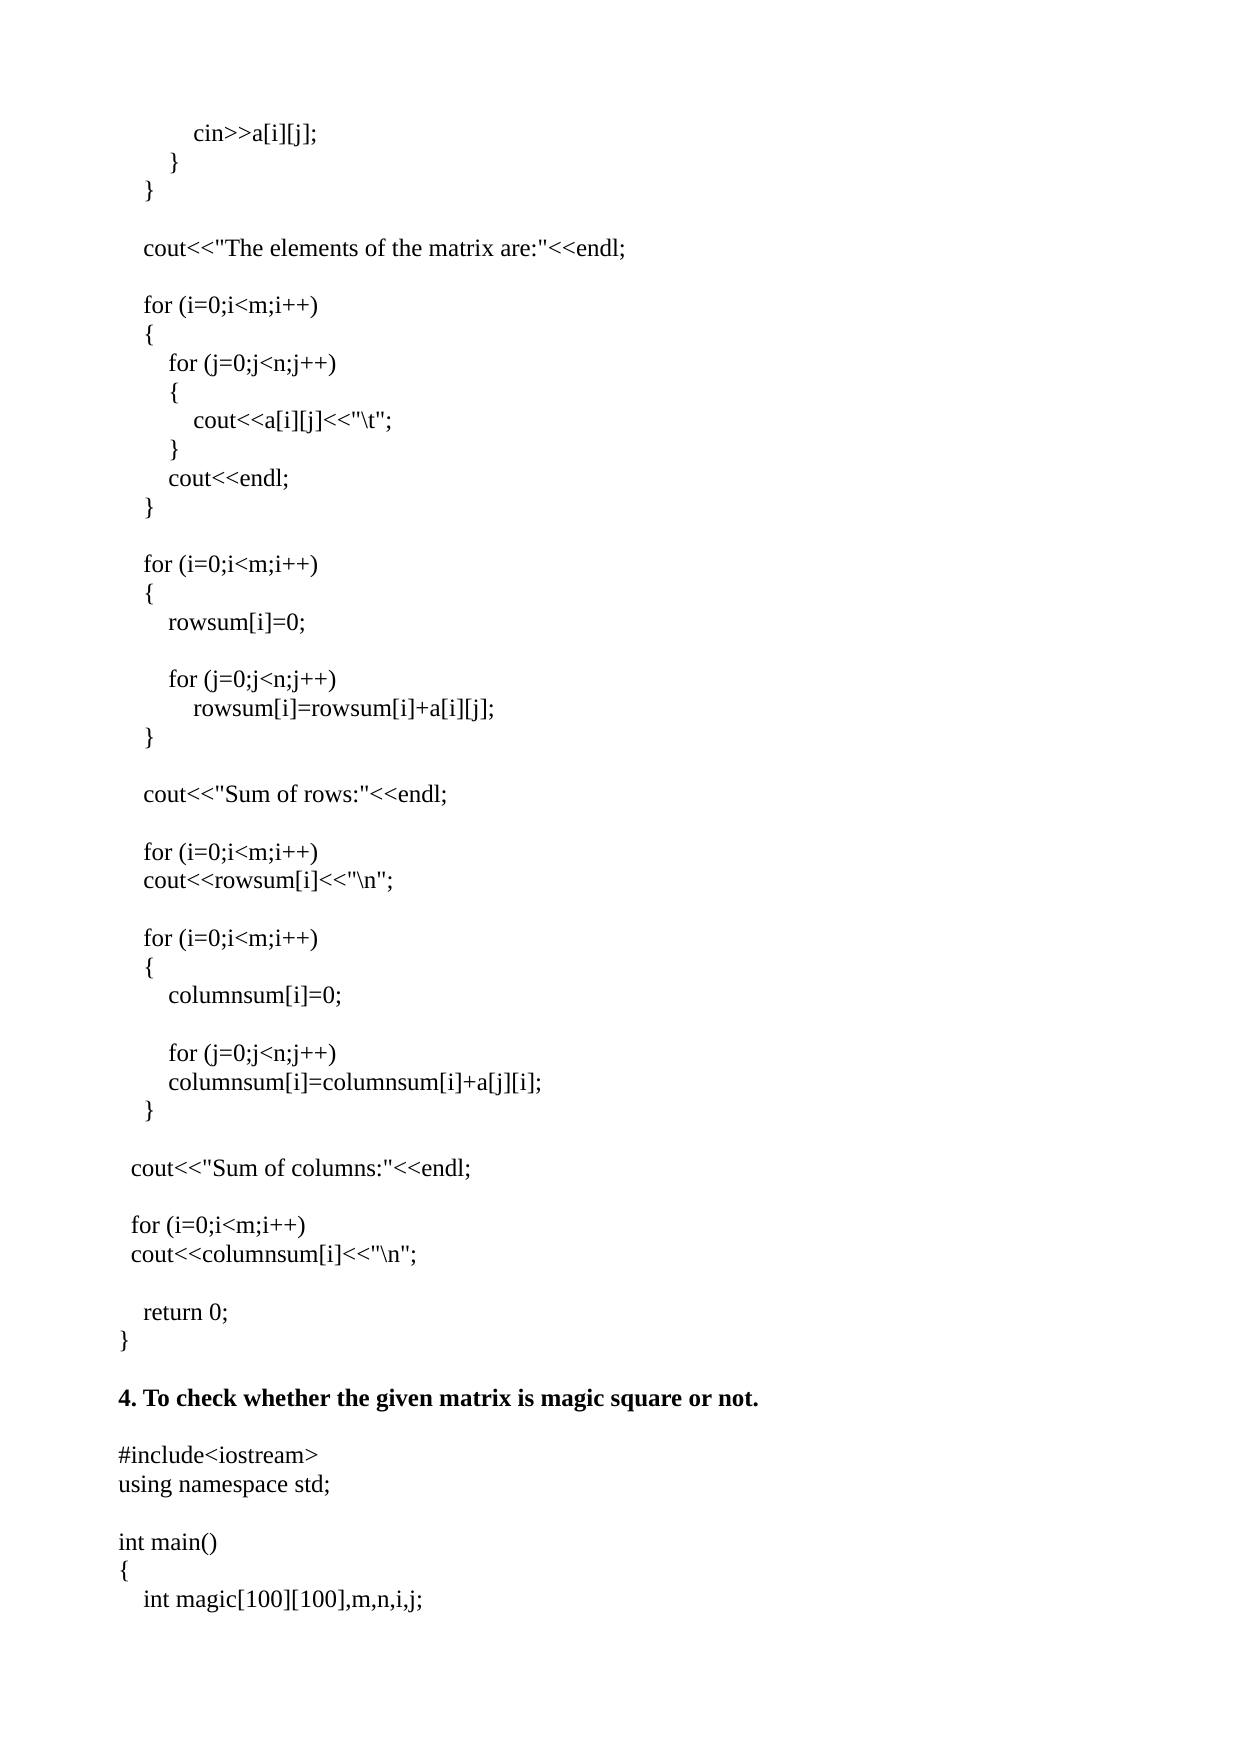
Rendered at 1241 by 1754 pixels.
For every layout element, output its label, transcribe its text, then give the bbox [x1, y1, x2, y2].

text rowsum[i]=0; [118, 607, 1122, 636]
text for (i=0;i<m;i++) [118, 549, 1122, 578]
text } [118, 722, 1122, 751]
text { [118, 578, 1122, 607]
text } [118, 176, 1122, 204]
text rowsum[i]=rowsum[i]+a[i][j]; [118, 693, 1122, 722]
text { [118, 319, 1122, 348]
text int magic[100][100],m,n,i,j; [118, 1584, 1122, 1613]
text } [118, 492, 1122, 521]
text columnsum[i]=0; [118, 981, 1122, 1009]
text for (i=0;i<m;i++) [118, 923, 1122, 952]
text { [118, 377, 1122, 406]
text using namespace std; [118, 1469, 1122, 1498]
text int main() [118, 1527, 1122, 1556]
text 4. To check whether the given matrix is magic square or not. [118, 1383, 1122, 1412]
text } [118, 147, 1122, 176]
text cout<<endl; [118, 463, 1122, 492]
text for (i=0;i<m;i++) [118, 1211, 1122, 1239]
text for (i=0;i<m;i++) [118, 837, 1122, 866]
text cout<<rowsum[i]<<"\n"; [118, 866, 1122, 894]
text return 0; [118, 1297, 1122, 1326]
text cout<<"Sum of rows:"<<endl; [118, 779, 1122, 808]
text #include<iostream> [118, 1441, 1122, 1469]
text cout<<"Sum of columns:"<<endl; [118, 1153, 1122, 1182]
text columnsum[i]=columnsum[i]+a[j][i]; [118, 1067, 1122, 1096]
text cin>>a[i][j]; [118, 118, 1122, 147]
text } [118, 1326, 1122, 1354]
text cout<<a[i][j]<<"\t"; [118, 406, 1122, 434]
text cout<<columnsum[i]<<"\n"; [118, 1239, 1122, 1268]
text for (j=0;j<n;j++) [118, 664, 1122, 693]
text { [118, 1556, 1122, 1584]
text for (i=0;i<m;i++) [118, 291, 1122, 319]
text for (j=0;j<n;j++) [118, 348, 1122, 377]
text cout<<"The elements of the matrix are:"<<endl; [118, 233, 1122, 262]
text { [118, 952, 1122, 981]
text for (j=0;j<n;j++) [118, 1038, 1122, 1067]
text } [118, 434, 1122, 463]
text } [118, 1096, 1122, 1124]
